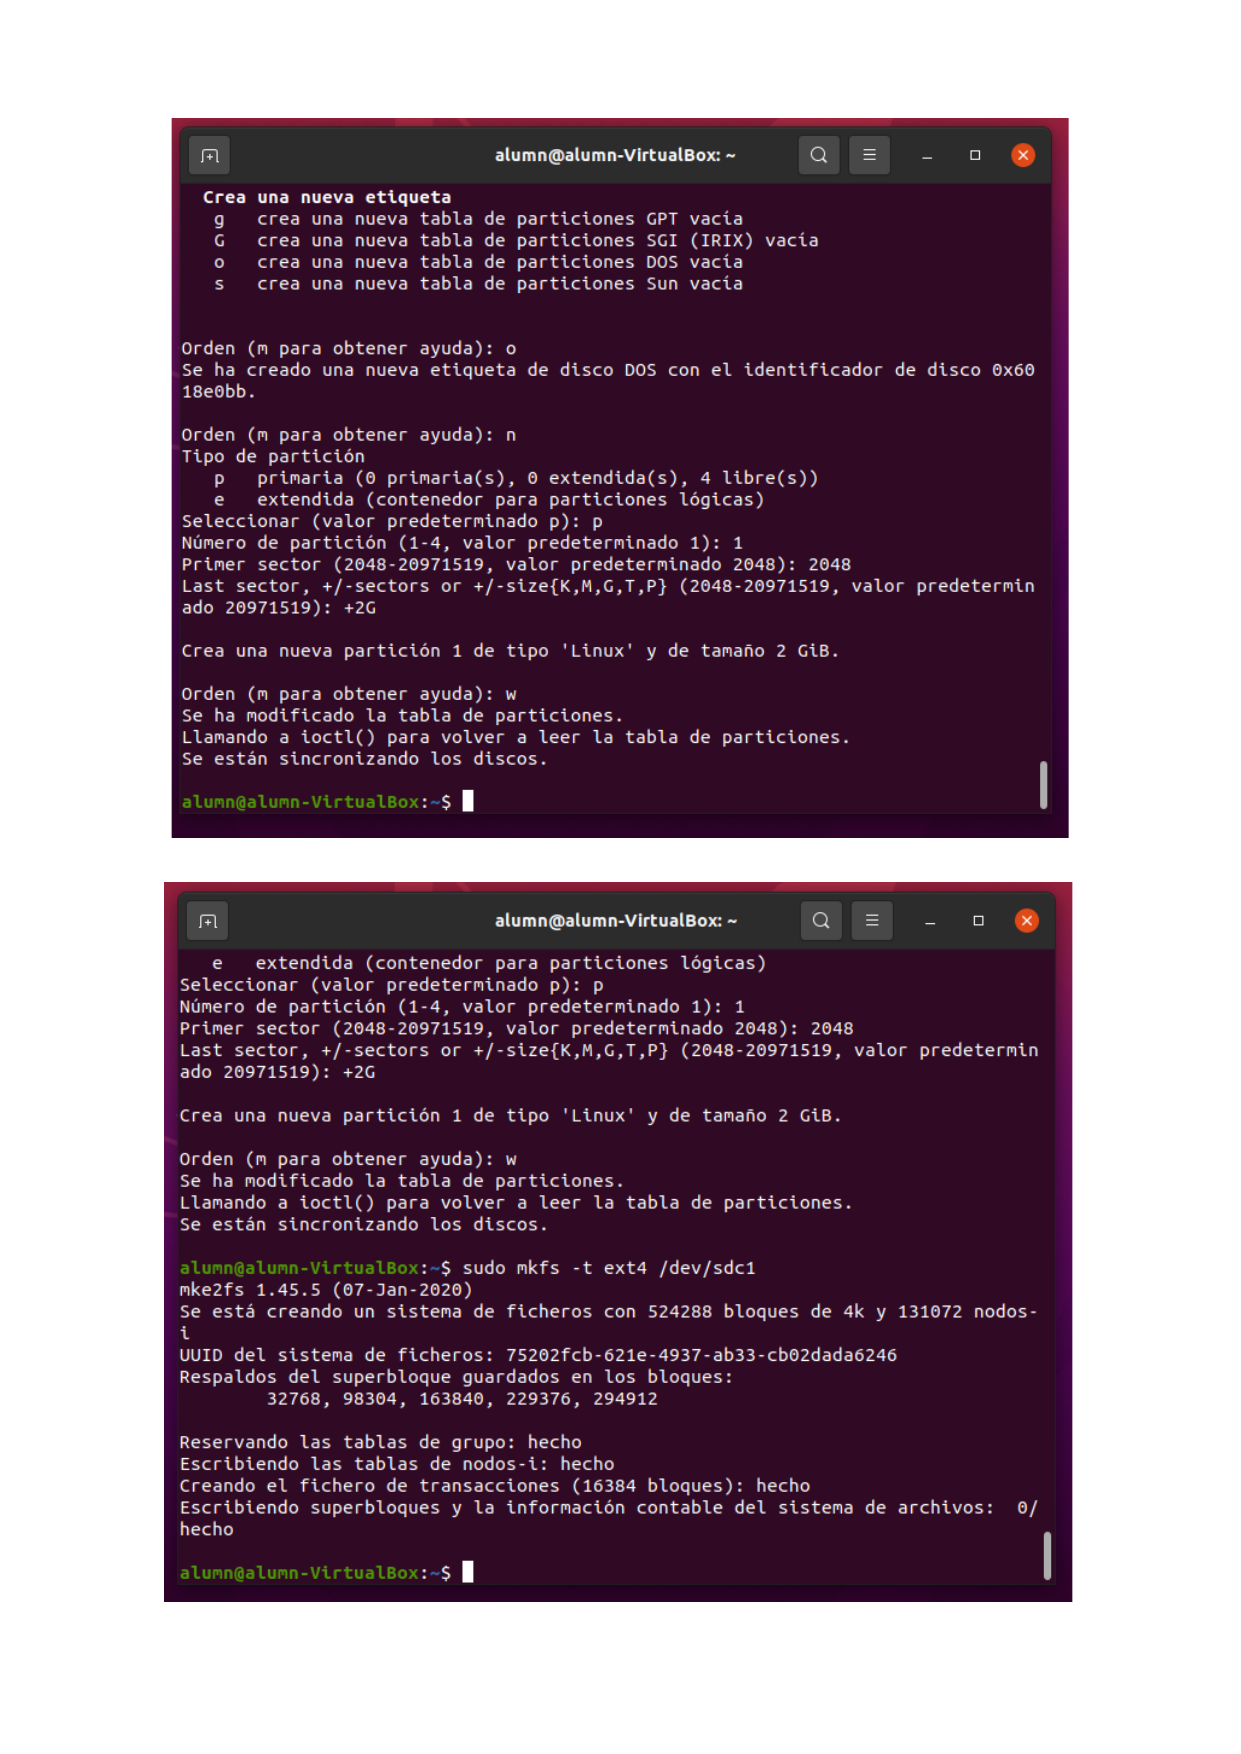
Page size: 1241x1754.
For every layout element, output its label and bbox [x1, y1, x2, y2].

picture [164, 882, 1073, 1602]
picture [171, 118, 1069, 838]
